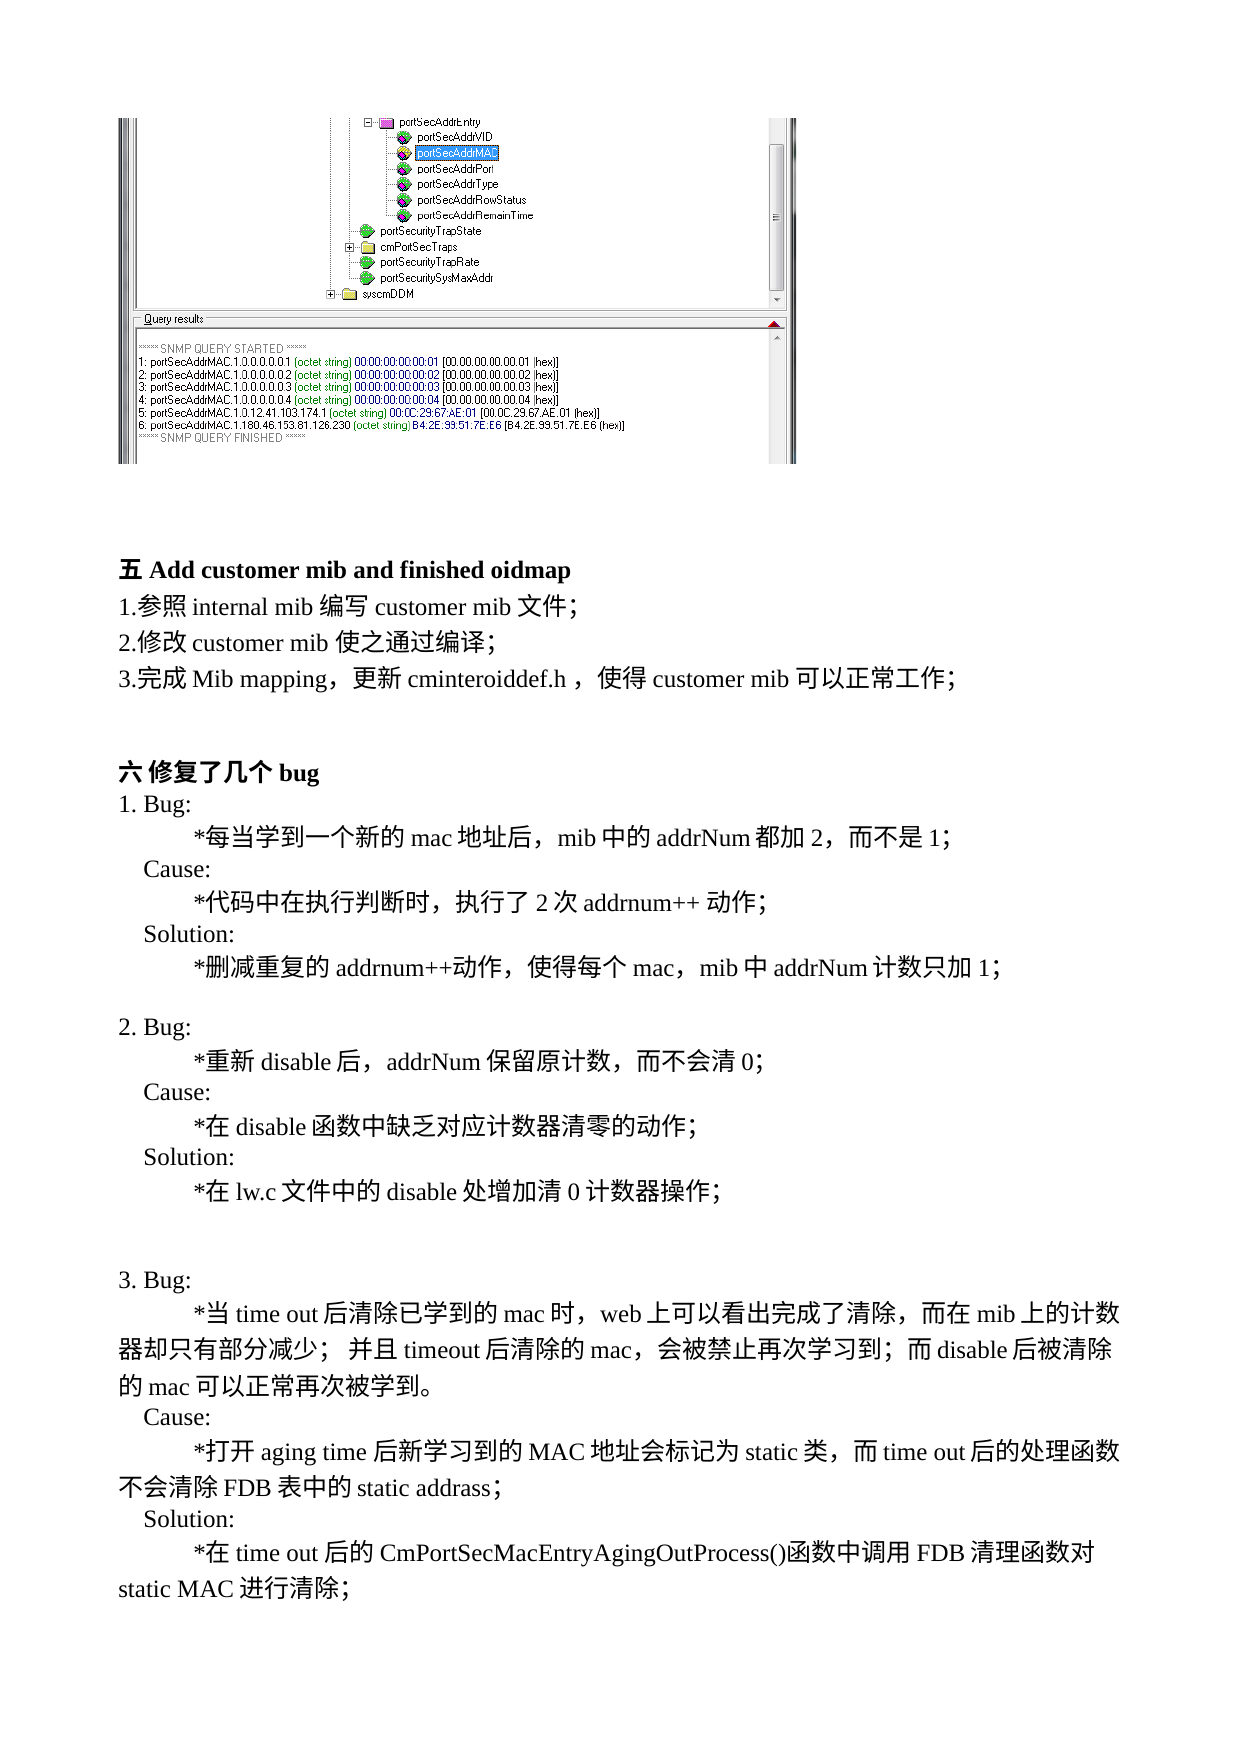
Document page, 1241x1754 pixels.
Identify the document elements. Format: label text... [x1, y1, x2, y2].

text 3. Bug: [118, 1265, 1122, 1294]
text *删减重复的addrnum++动作，使得每个mac，mib中addrNum计数只加1； [118, 947, 1122, 984]
text *在time out 后的CmPortSecMacEntryAgingOutProcess()函数中调用FDB清理函数对static MAC进行清除； [118, 1532, 1122, 1605]
text 六 修复了几个bug [118, 752, 1122, 789]
text Solution: [118, 1504, 1122, 1532]
text Cause: [118, 1077, 1122, 1106]
text *重新disable后，addrNum保留原计数，而不会清0； [118, 1041, 1122, 1077]
text Cause: [118, 1402, 1122, 1431]
text 1.参照internal mib 编写customer mib 文件； 2.修改customer mib 使之通过编译； 3.完成Mib mapping，更新cminteroiddef.h ，使得customer mib 可以正常工作； [118, 586, 1122, 695]
text 2. Bug: [118, 984, 1122, 1041]
text Solution: [118, 1142, 1122, 1171]
text *打开aging time 后新学习到的MAC地址会标记为static类，而time out后的处理函数不会清除FDB表中的static addrass； [118, 1431, 1122, 1504]
text *每当学到一个新的mac地址后，mib中的addrNum都加2，而不是1； [118, 817, 1122, 854]
text 五 Add customer mib and finished oidmap [118, 550, 1122, 586]
text *在lw.c文件中的disable处增加清0计数器操作； [118, 1171, 1122, 1207]
text *代码中在执行判断时，执行了2次addrnum++ 动作； [118, 882, 1122, 919]
text 1. Bug: [118, 789, 1122, 817]
text *当time out后清除已学到的mac时，web上可以看出完成了清除，而在mib上的计数器却只有部分减少； 并且timeout后清除的mac，会被禁止再次学习到；而disable后被清除的mac可以正常再次被学到。 [118, 1294, 1122, 1402]
text Cause: [118, 854, 1122, 882]
text *在disable函数中缺乏对应计数器清零的动作； [118, 1106, 1122, 1142]
text Solution: [118, 919, 1122, 947]
